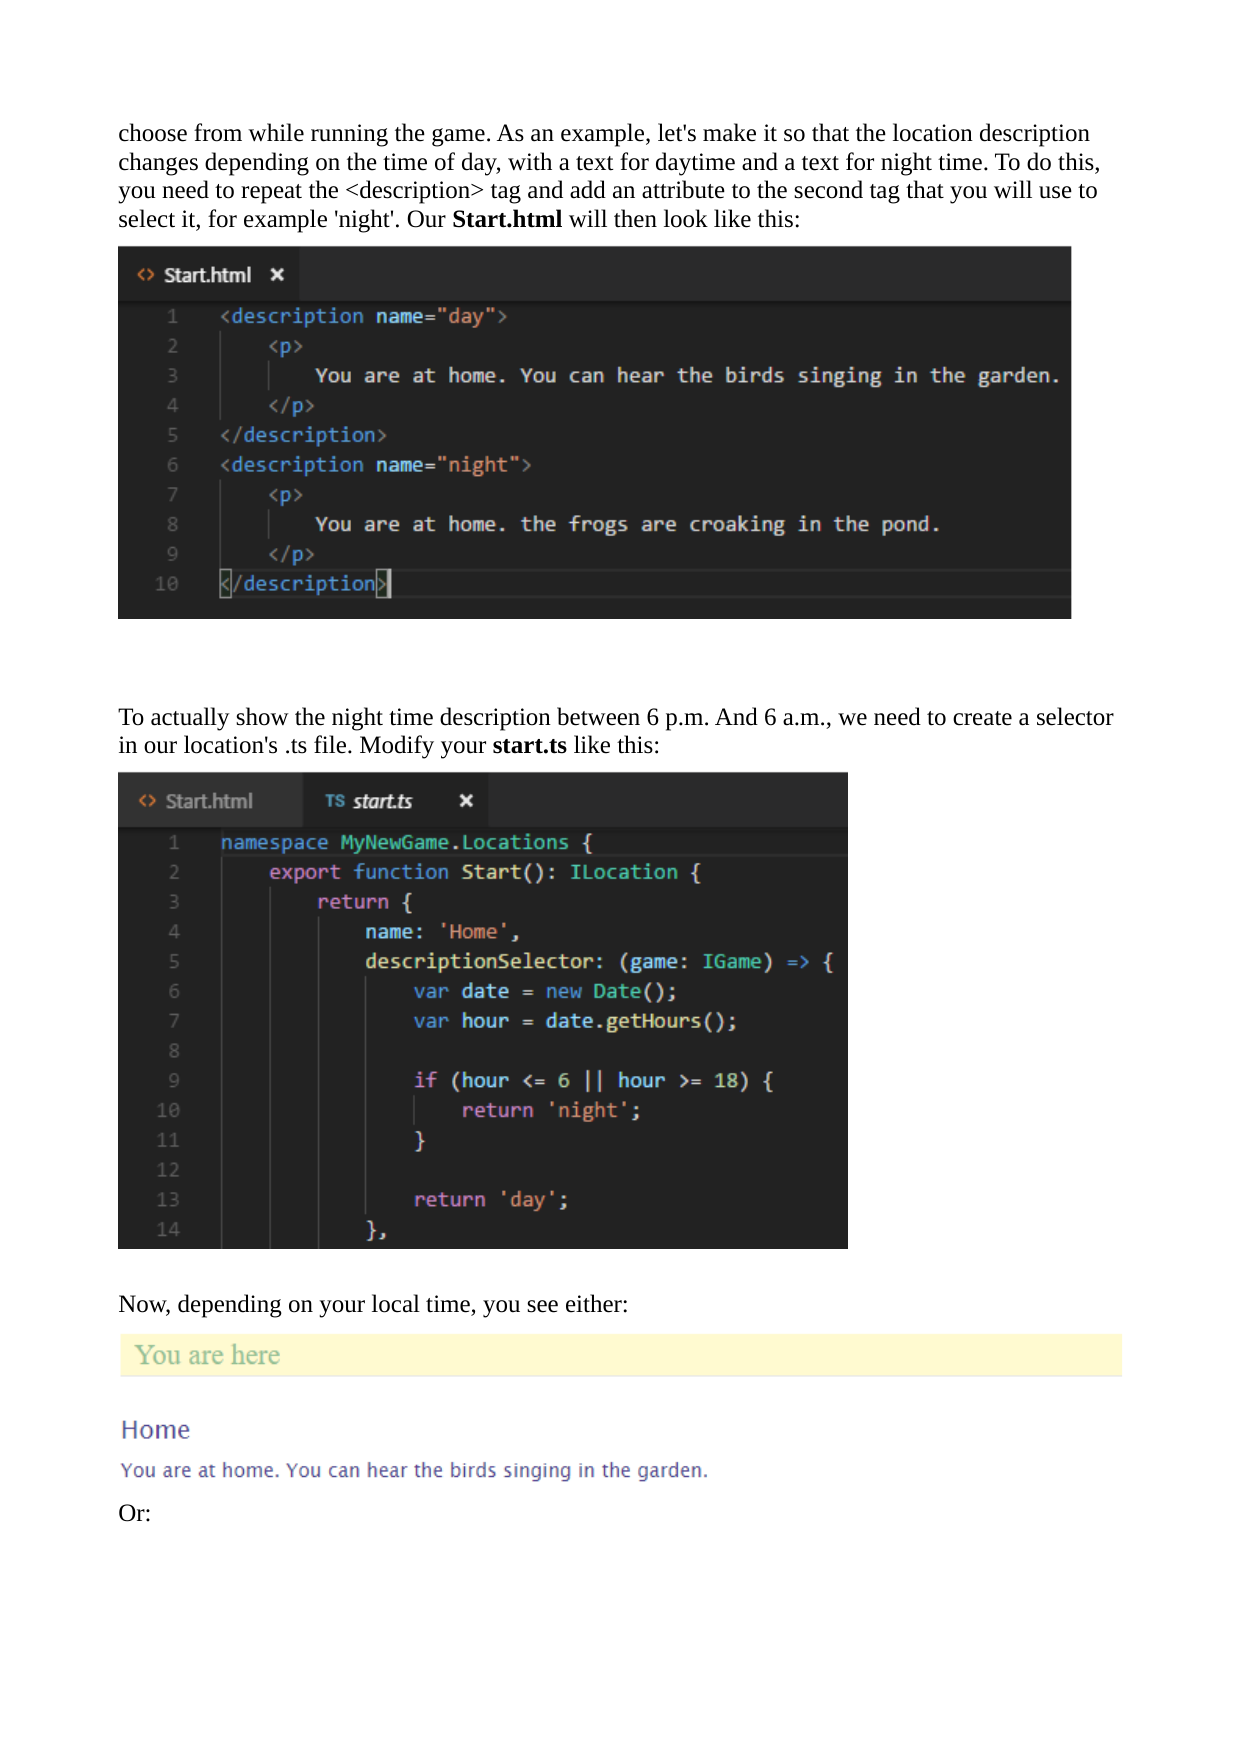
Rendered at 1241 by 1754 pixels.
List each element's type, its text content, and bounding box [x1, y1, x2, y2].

text Or: [118, 1498, 1122, 1527]
text Now, depending on your local time, you see either: [118, 1289, 1122, 1318]
text To actually show the night time description between 6 p.m. And 6 a.m., we need to create a selector in our location's .ts file. Modify your start.ts like this: [118, 702, 1122, 759]
text choose from while running the game. As an example, let's make it so that the location description changes depending on the time of day, with a text for daytime and a text for night time. To do this, you need to repeat the <description> tag and add an attribute to the second tag that you will use to select it, for example 'night'. Our Start.html will then look like this: [118, 118, 1122, 233]
